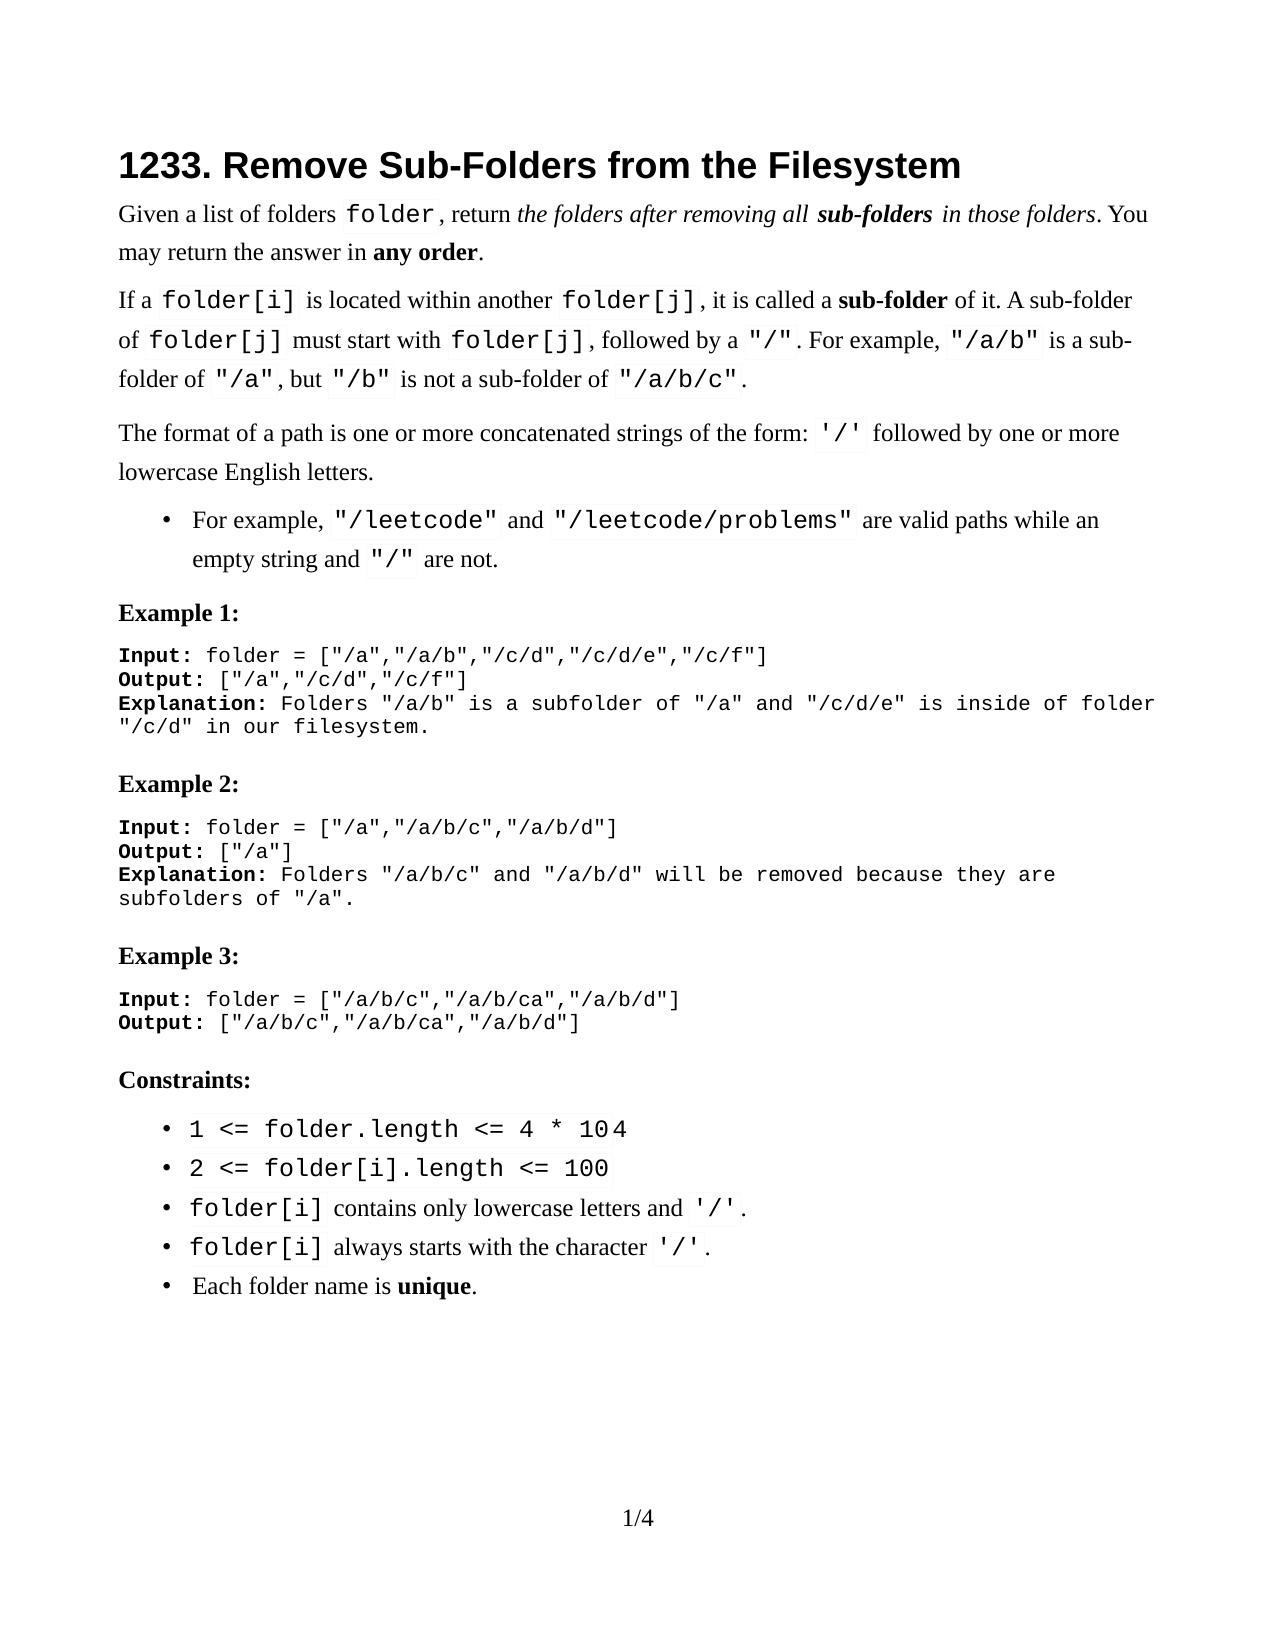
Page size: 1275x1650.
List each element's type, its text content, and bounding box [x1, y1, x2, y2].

text Output: ["/a"] [118, 841, 1157, 864]
text If a folder[i] is located within another folder[j], it is called a sub-folder of it. A sub-folder of folder[j] must start with folder[j], followed by a "/". For example, "/a/b" is a sub-folder of "/a", but "/b" is not a sub-folder of "/a/b/c". [118, 285, 1157, 398]
text Example 1: [118, 598, 1157, 627]
list folder[i] contains only lowercase letters and '/'. [690, 1193, 740, 1226]
list 1 <= folder.length <= 4 * 104 [613, 1113, 1157, 1147]
list For example, "/leetcode" and "/leetcode/problems" are valid paths while an empty string and "/" are not. [162, 504, 1157, 578]
text Output: ["/a","/c/d","/c/f"] [118, 669, 1157, 693]
text Output: ["/a/b/c","/a/b/ca","/a/b/d"] [118, 1012, 1157, 1036]
list folder[i] contains only lowercase letters and '/'. [328, 1192, 689, 1226]
text Example 2: [118, 769, 1157, 798]
text Input: folder = ["/a/b/c","/a/b/ca","/a/b/d"] [118, 989, 1157, 1012]
list folder[i] contains only lowercase letters and '/'. [741, 1192, 1157, 1226]
subtitle 1233. Remove Sub-Folders from the Filesystem [118, 143, 1157, 186]
list 1 <= folder.length <= 4 * 104 [162, 1113, 612, 1147]
list [613, 1153, 1157, 1187]
text Example 3: [118, 941, 1157, 970]
list Each folder name is unique. [162, 1271, 1157, 1300]
list 2 <= folder[i].length <= 100 [162, 1153, 612, 1187]
text Explanation: Folders "/a/b" is a subfolder of "/a" and "/c/d/e" is inside of folder "/c/d" in our filesystem. [118, 693, 1157, 740]
text The format of a path is one or more concatenated strings of the form: '/' followed by one or more lowercase English letters. [118, 418, 1157, 485]
list folder[i] always starts with the character '/'. [162, 1232, 327, 1266]
text Constraints: [118, 1066, 1157, 1094]
text Given a list of folders folder, return the folders after removing all sub-folders in those folders. You may return the answer in any order. [118, 199, 1157, 266]
list folder[i] always starts with the character '/'. [705, 1232, 1157, 1266]
text Explanation: Folders "/a/b/c" and "/a/b/d" will be removed because they are subfolders of "/a". [118, 864, 1157, 912]
list folder[i] always starts with the character '/'. [654, 1233, 704, 1266]
list folder[i] contains only lowercase letters and '/'. [162, 1192, 327, 1226]
text Input: folder = ["/a","/a/b","/c/d","/c/d/e","/c/f"] [118, 645, 1157, 669]
text Input: folder = ["/a","/a/b/c","/a/b/d"] [118, 817, 1157, 841]
list folder[i] always starts with the character '/'. [328, 1232, 653, 1266]
